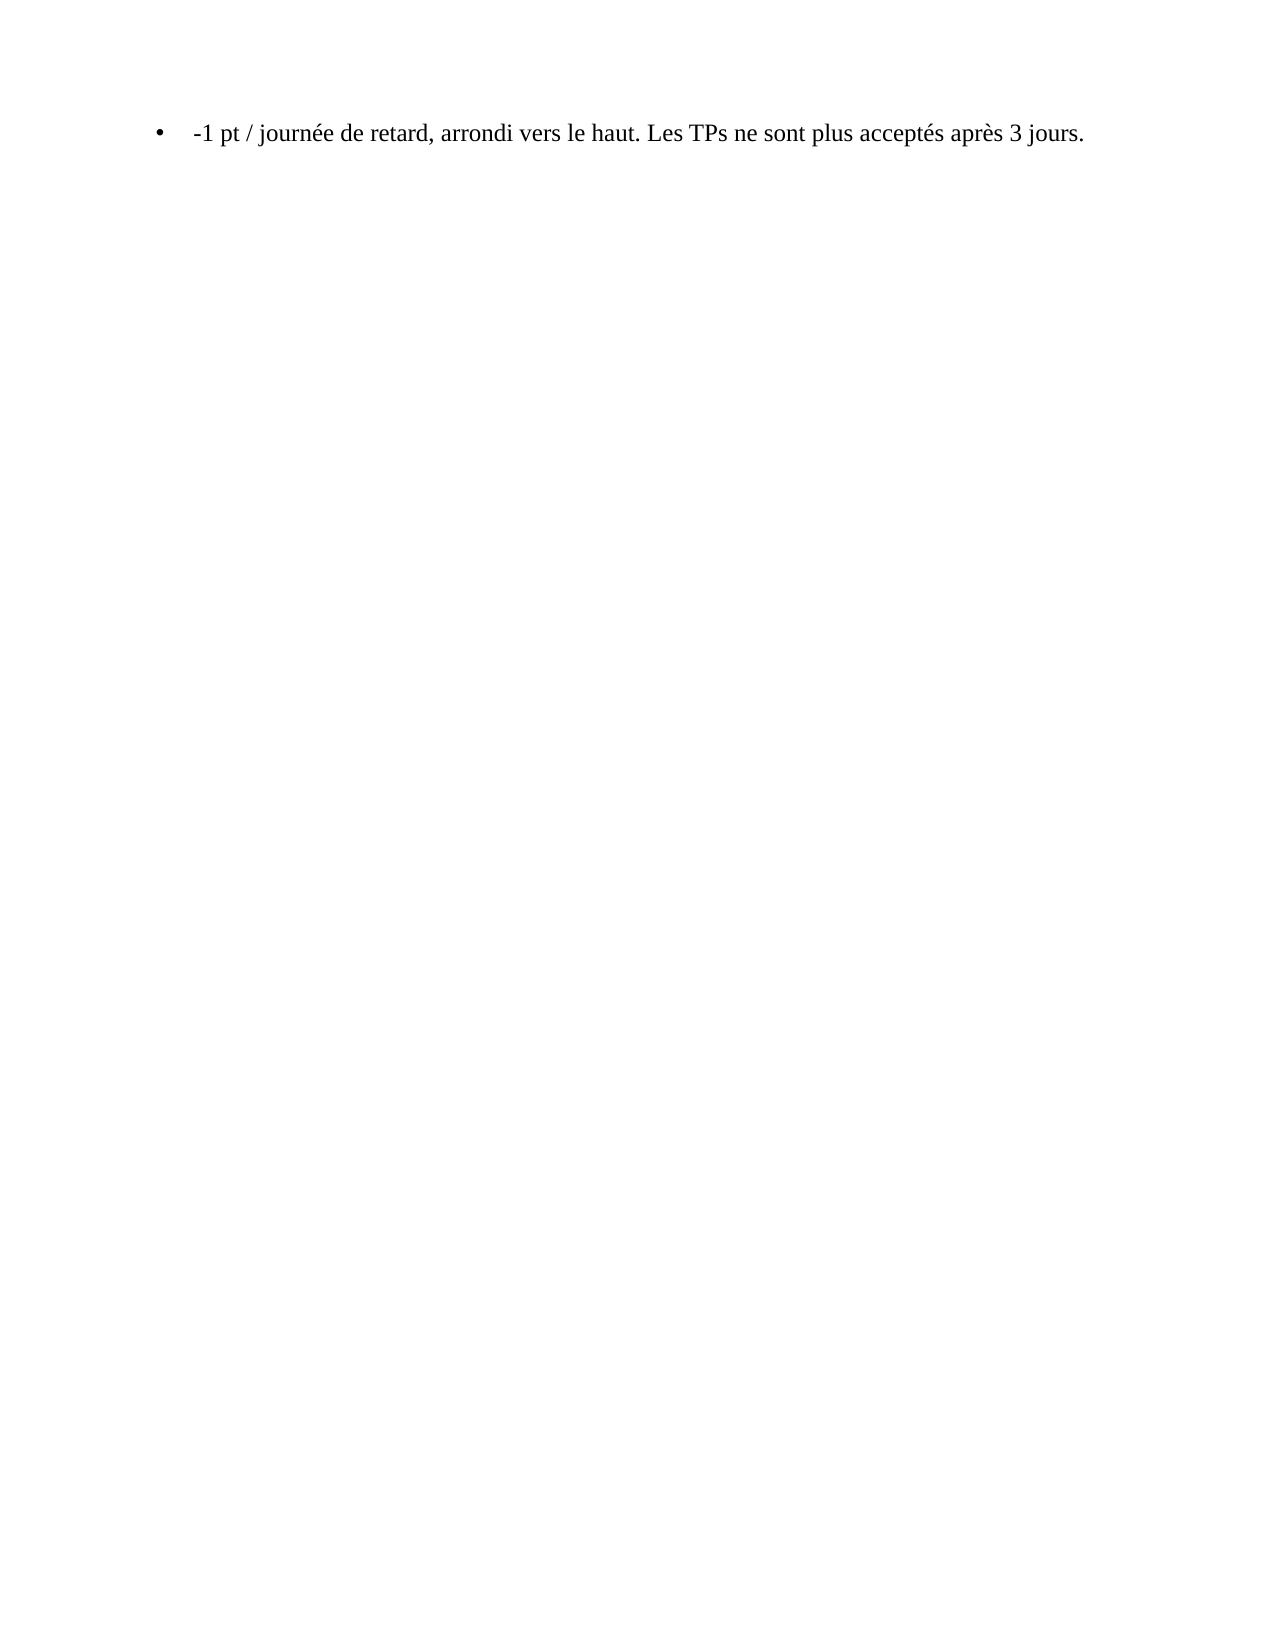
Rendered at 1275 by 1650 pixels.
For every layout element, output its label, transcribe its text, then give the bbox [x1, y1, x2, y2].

list -1 pt / journée de retard, arrondi vers le haut. Les TPs ne sont plus acceptés après 3 jours. [156, 118, 1157, 147]
